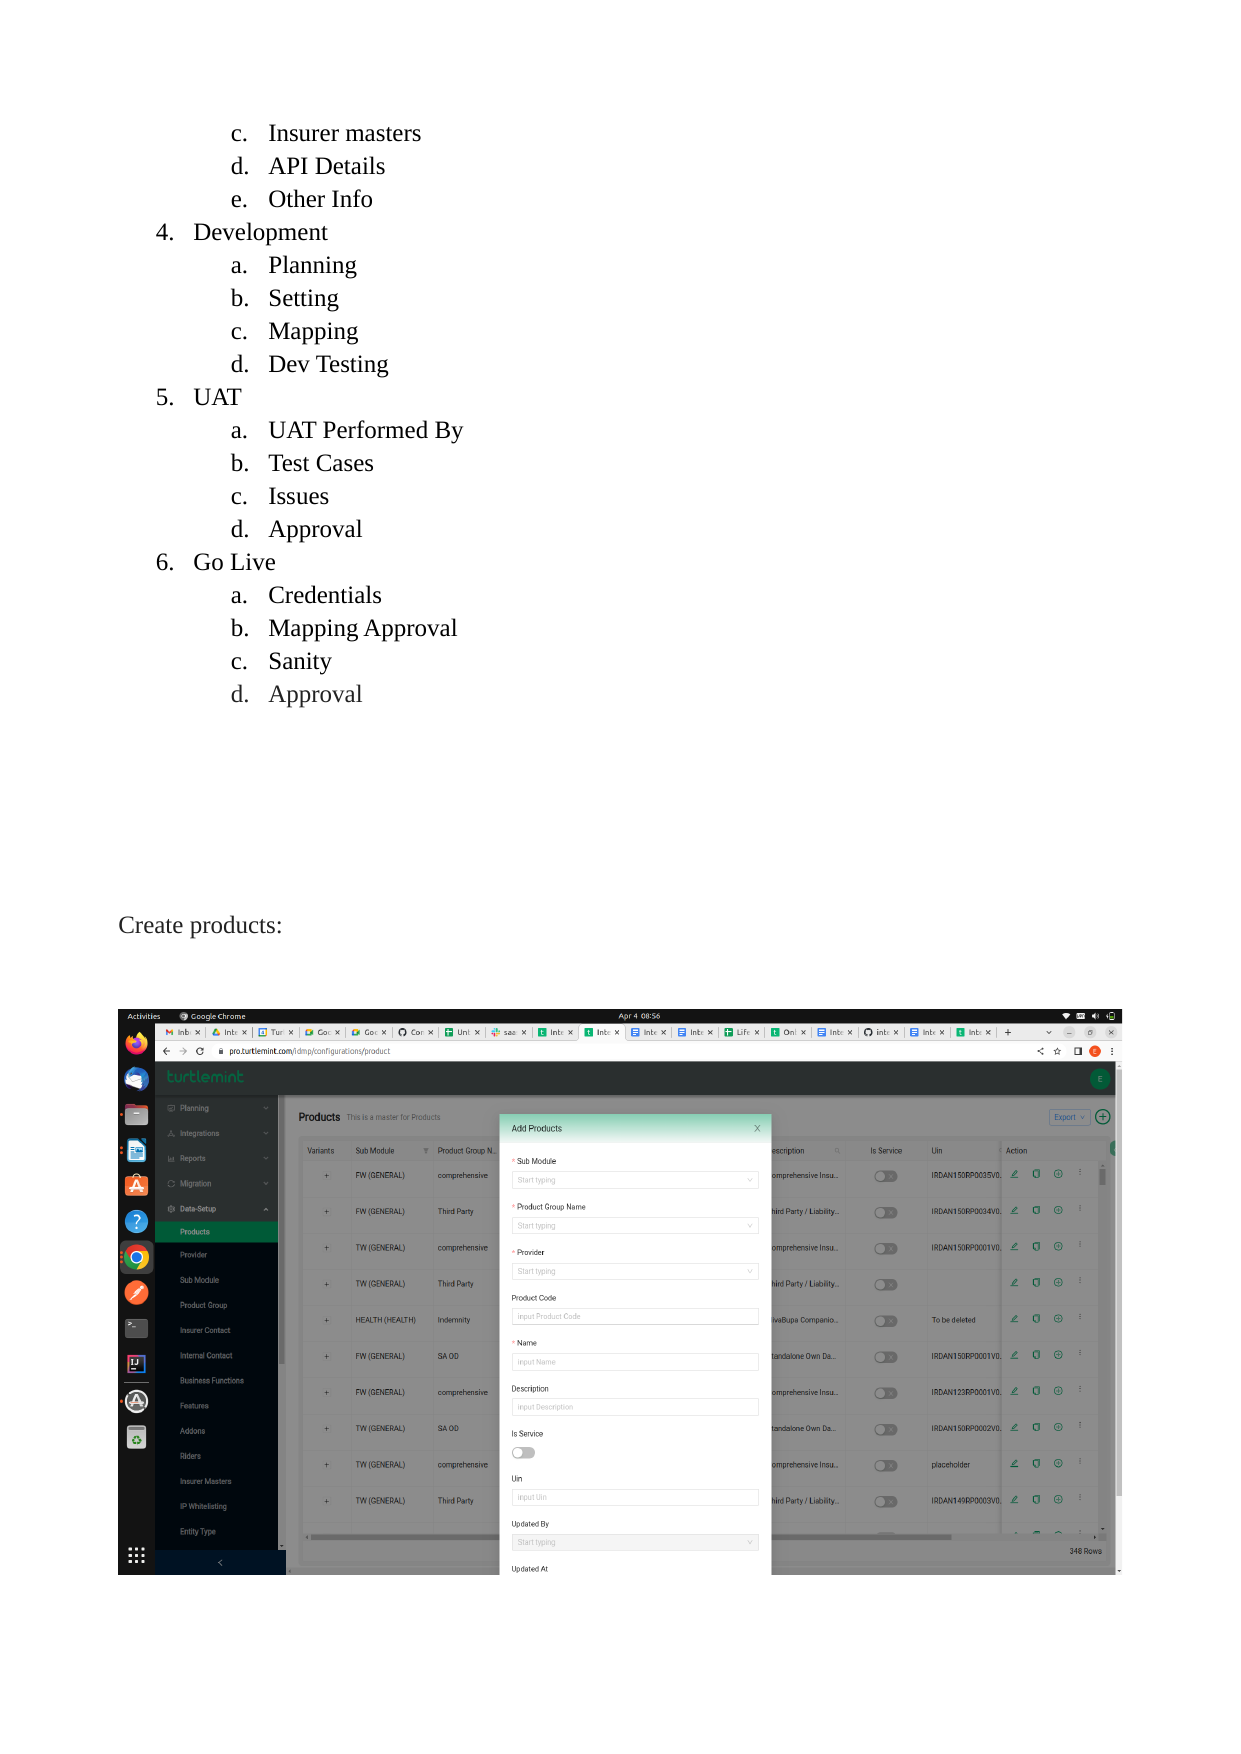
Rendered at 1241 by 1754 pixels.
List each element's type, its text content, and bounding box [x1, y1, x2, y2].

list Approval [231, 679, 1122, 708]
list UAT [156, 382, 1122, 411]
list API Details [231, 151, 1122, 180]
list Credentials [231, 580, 1122, 609]
list Dev Testing [231, 349, 1122, 378]
list Go Live [156, 547, 1122, 576]
list Insurer masters [231, 118, 1122, 147]
list UAT Performed By [231, 415, 1122, 444]
list Issues [231, 481, 1122, 510]
list Other Info [231, 184, 1122, 213]
list Development [156, 217, 1122, 246]
list Approval [231, 514, 1122, 543]
list Mapping Approval [231, 613, 1122, 642]
list Mapping [231, 316, 1122, 345]
list Sanity [231, 646, 1122, 675]
list Test Cases [231, 448, 1122, 477]
list Setting [231, 283, 1122, 312]
picture [118, 1009, 1123, 1575]
text Create products: [118, 911, 1122, 939]
list Planning [231, 250, 1122, 279]
